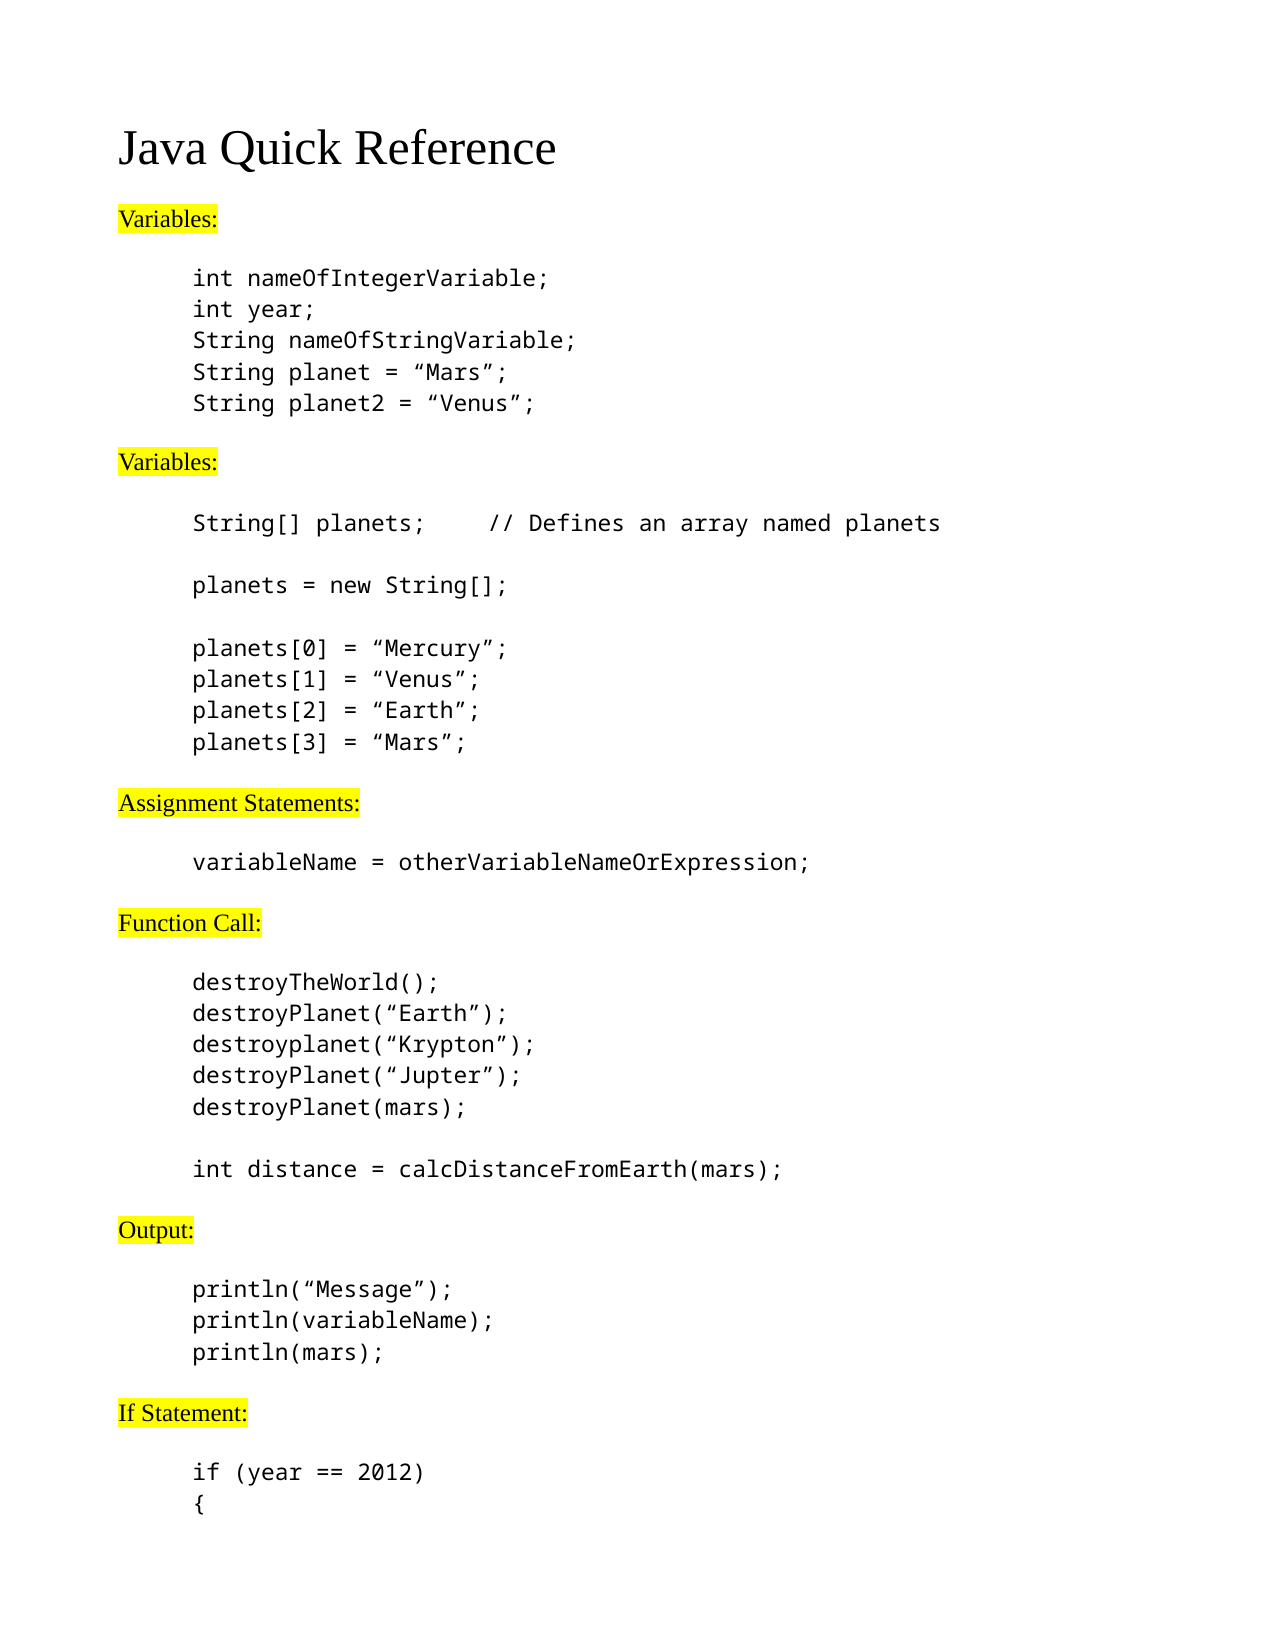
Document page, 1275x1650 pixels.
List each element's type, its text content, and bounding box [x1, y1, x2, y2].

text Variables: [118, 204, 1157, 233]
text Java Quick Reference [118, 118, 1157, 176]
text destroyPlanet(“Jupter”); [118, 1059, 1157, 1091]
text int year; [118, 293, 1157, 324]
text planets[2] = “Earth”; [118, 694, 1157, 726]
text String nameOfStringVariable; [118, 324, 1157, 356]
text println(variableName); [118, 1304, 1157, 1336]
text Assignment Statements: [118, 788, 1157, 817]
text destroyPlanet(mars); [118, 1091, 1157, 1122]
text planets = new String[]; [118, 569, 1157, 601]
text Output: [118, 1216, 1157, 1244]
text String planet = “Mars”; [118, 356, 1157, 387]
text int distance = calcDistanceFromEarth(mars); [118, 1153, 1157, 1184]
text Function Call: [118, 908, 1157, 937]
text variableName = otherVariableNameOrExpression; [118, 846, 1157, 877]
text destroyplanet(“Krypton”); [118, 1028, 1157, 1059]
text If Statement: [118, 1398, 1157, 1427]
text println(“Message”); [118, 1273, 1157, 1304]
text if (year == 2012) [118, 1456, 1157, 1487]
text planets[0] = “Mercury”; [118, 632, 1157, 663]
text int nameOfIntegerVariable; [118, 262, 1157, 293]
text destroyPlanet(“Earth”); [118, 997, 1157, 1028]
text { [118, 1487, 1157, 1518]
text planets[1] = “Venus”; [118, 663, 1157, 694]
text String[] planets; // Defines an array named planets [118, 507, 1157, 538]
text println(mars); [118, 1336, 1157, 1367]
text destroyTheWorld(); [118, 966, 1157, 997]
text planets[3] = “Mars”; [118, 726, 1157, 757]
text Variables: [118, 447, 1157, 476]
text String planet2 = “Venus”; [118, 387, 1157, 418]
